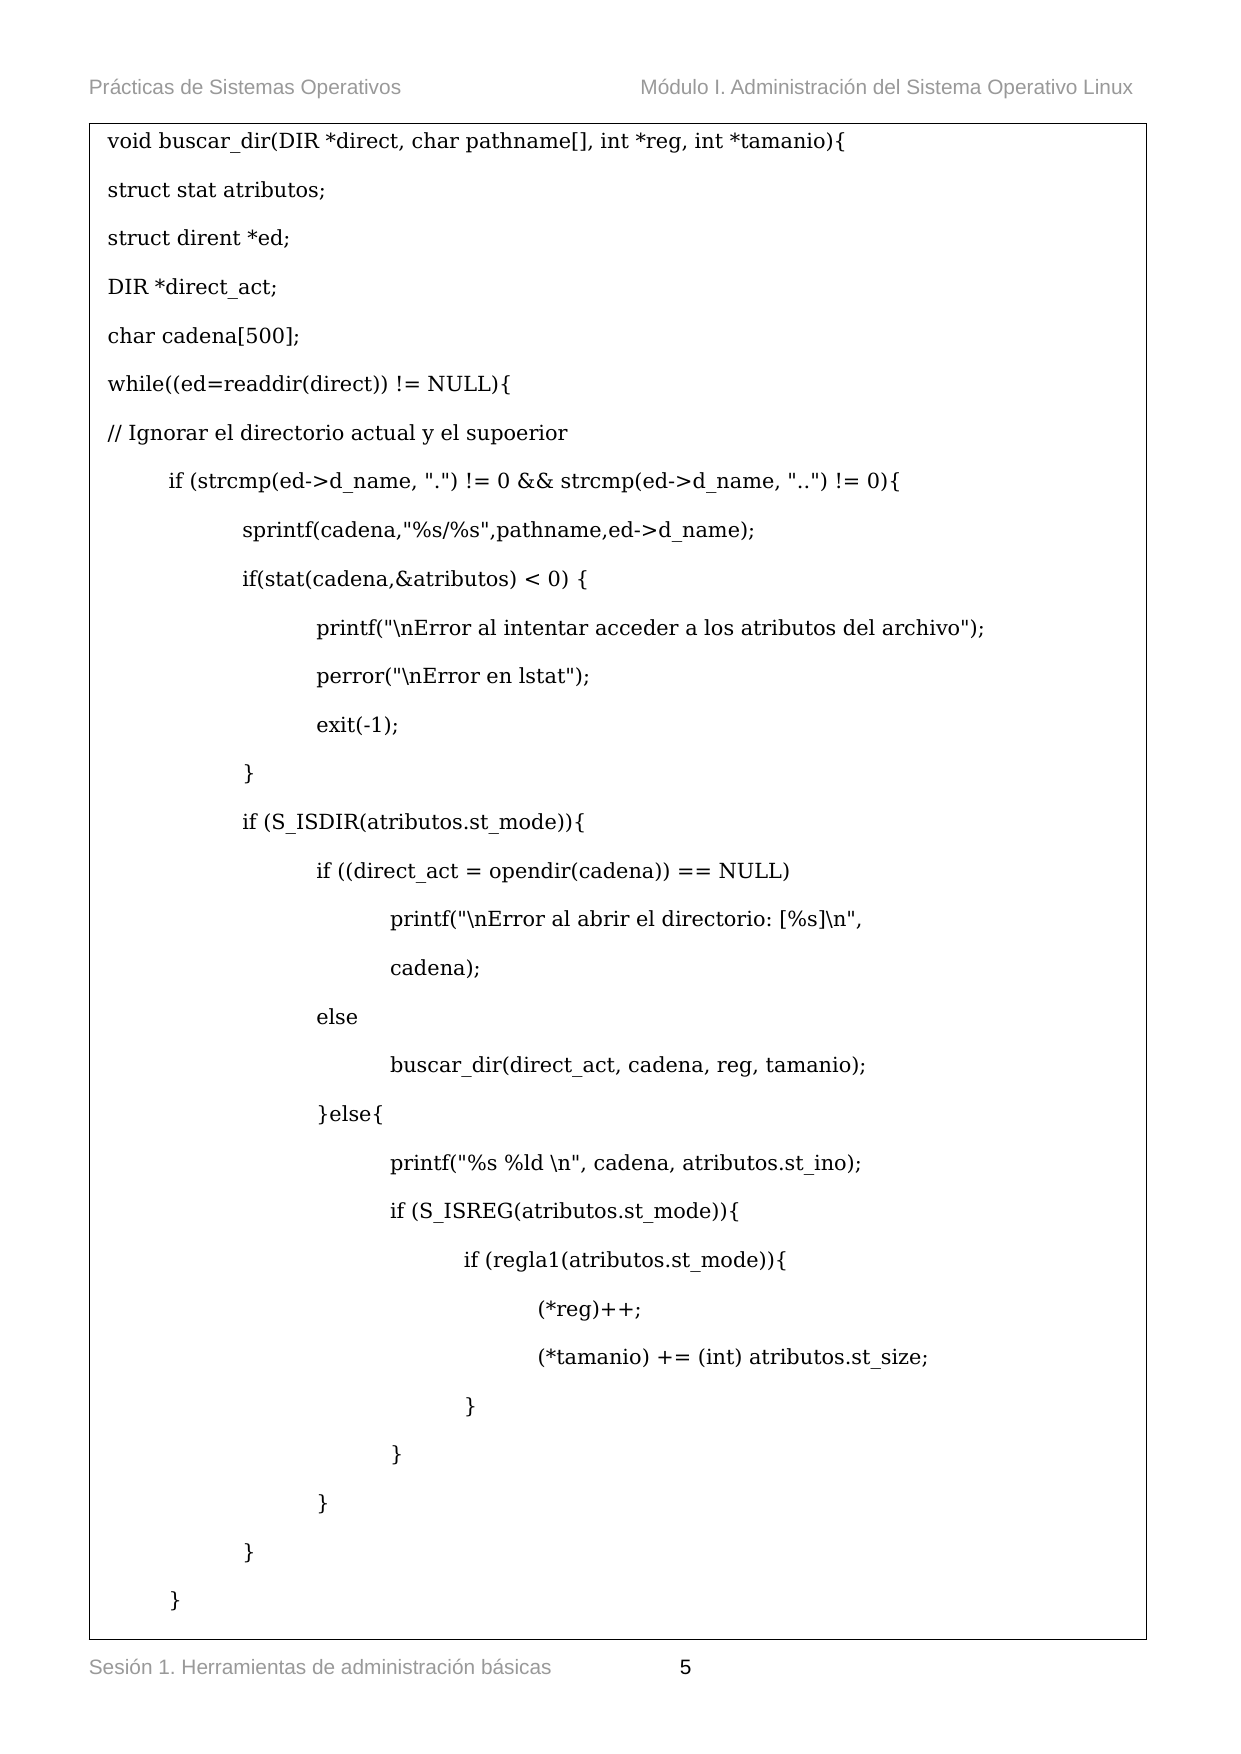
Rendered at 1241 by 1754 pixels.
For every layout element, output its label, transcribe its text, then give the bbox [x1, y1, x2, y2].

table_header void buscar_dir(DIR *direct, char pathname[], int *reg, int *tamanio){ struct stat atributos; struct dirent *ed; DIR *direct_act; char cadena[500]; while((ed=readdir(direct)) != NULL){ // Ignorar el directorio actual y el supoerior if (strcmp(ed->d_name, ".") != 0 && strcmp(ed->d_name, "..") != 0){ sprintf(cadena,"%s/%s",pathname,ed->d_name); if(stat(cadena,&atributos) < 0) { printf("\nError al intentar acceder a los atributos del archivo"); perror("\nError en lstat"); exit(-1); } if (S_ISDIR(atributos.st_mode)){ if ((direct_act = opendir(cadena)) == NULL) printf("\nError al abrir el directorio: [%s]\n", cadena); else buscar_dir(direct_act, cadena, reg, tamanio); }else{ printf("%s %ld \n", cadena, atributos.st_ino); if (S_ISREG(atributos.st_mode)){ if (regla1(atributos.st_mode)){ (*reg)++; (*tamanio) += (int) atributos.st_size; } } } } } [90, 124, 1146, 1639]
